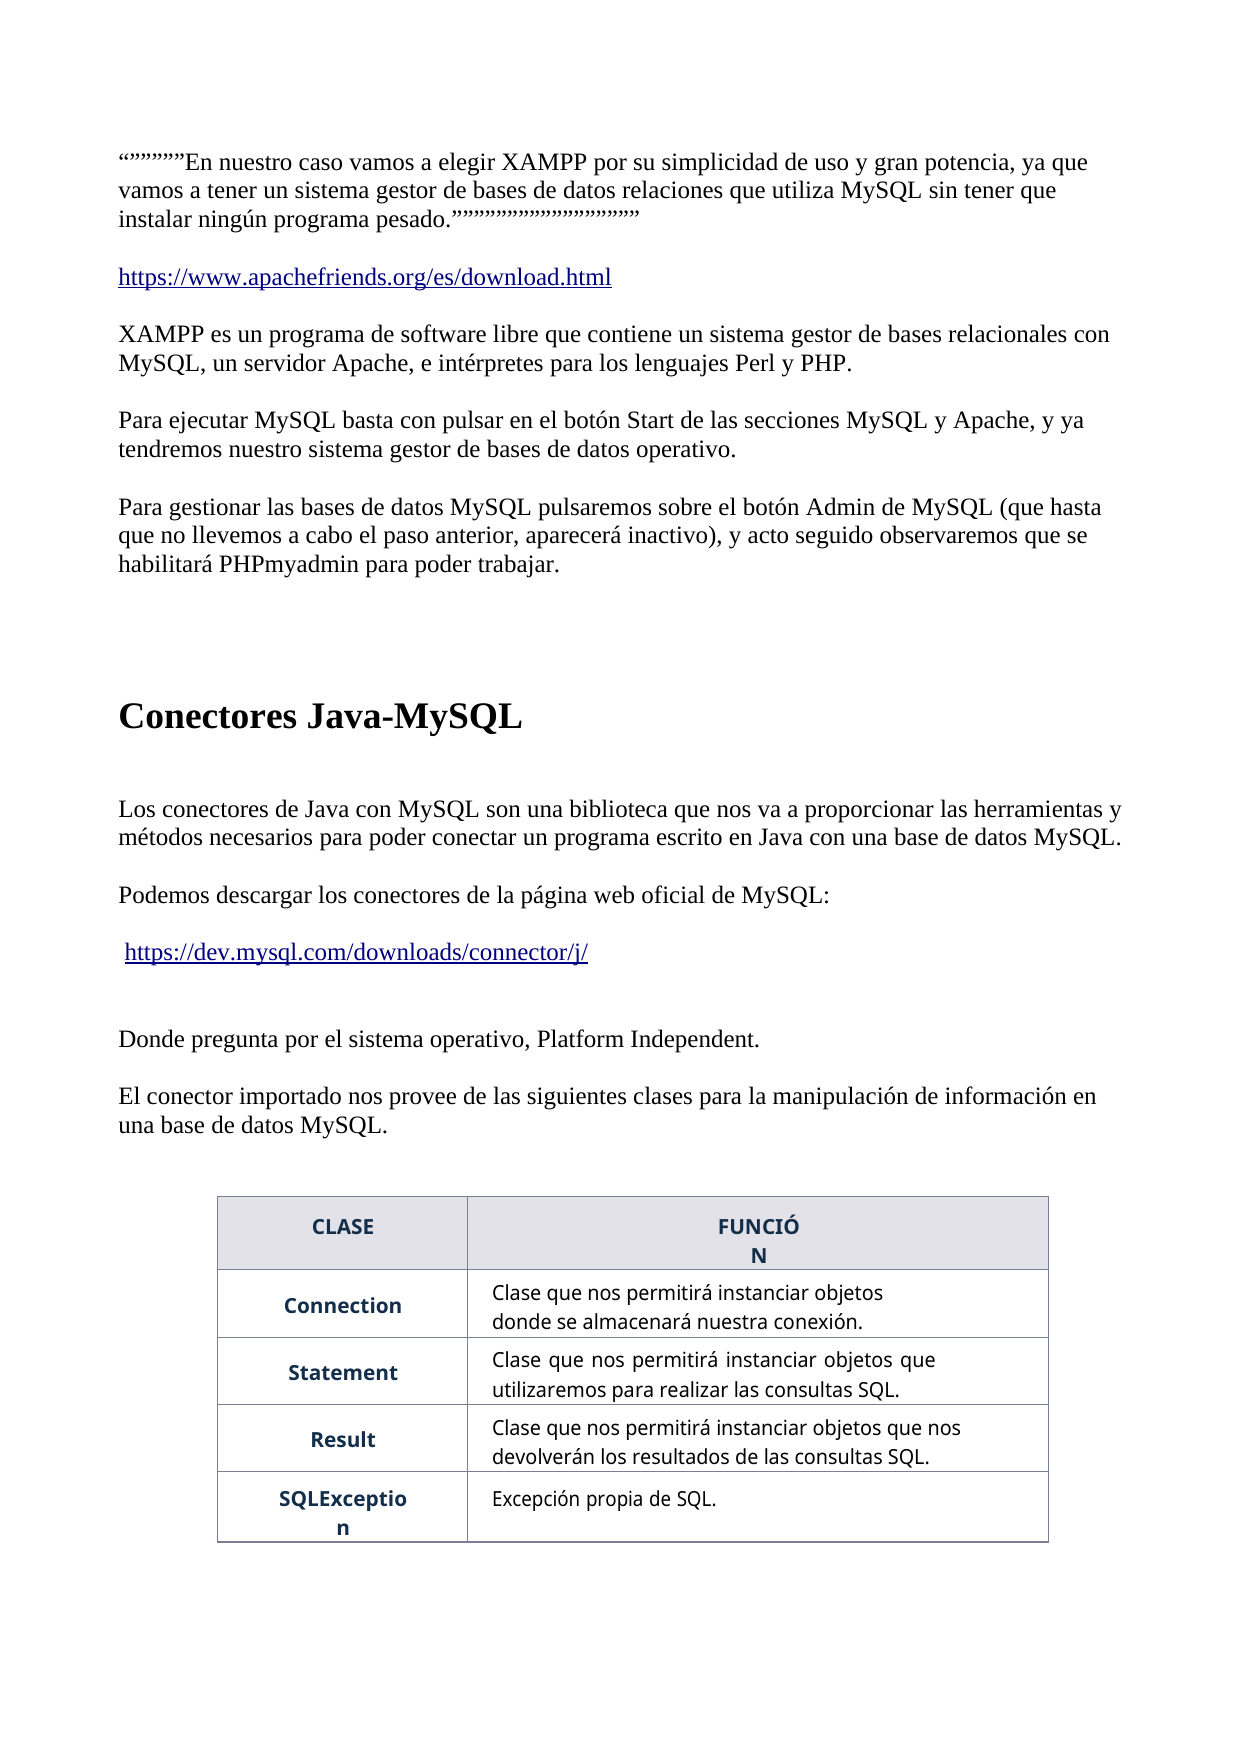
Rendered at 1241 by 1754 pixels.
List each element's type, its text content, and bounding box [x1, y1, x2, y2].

text Conectores Java-MySQL [118, 693, 1122, 736]
text Para ejecutar MySQL basta con pulsar en el botón Start de las secciones MySQL y Apache, y ya tendremos nuestro sistema gestor de bases de datos operativo. [118, 406, 1122, 463]
text El conector importado nos provee de las siguientes clases para la manipulación de información en una base de datos MySQL. [118, 1081, 1122, 1139]
table_cell Clase que nos permitirá instanciar objetos que nos devolverán los resultados de las consultas SQL. [468, 1405, 1048, 1471]
table_cell Statement [218, 1338, 467, 1404]
table_cell SQLException [218, 1472, 467, 1541]
text Los conectores de Java con MySQL son una biblioteca que nos va a proporcionar las herramientas y métodos necesarios para poder conectar un programa escrito en Java con una base de datos MySQL. [118, 794, 1122, 851]
text Para gestionar las bases de datos MySQL pulsaremos sobre el botón Admin de MySQL (que hasta que no llevemos a cabo el paso anterior, aparecerá inactivo), y acto seguido observaremos que se habilitará PHPmyadmin para poder trabajar. [118, 492, 1122, 578]
text Donde pregunta por el sistema operativo, Platform Independent. [118, 1024, 1122, 1052]
text Podemos descargar los conectores de la página web oficial de MySQL: [118, 880, 1122, 909]
text “”””””En nuestro caso vamos a elegir XAMPP por su simplicidad de uso y gran potencia, ya que vamos a tener un sistema gestor de bases de datos relaciones que utiliza MySQL sin tener que instalar ningún programa pesado.””””””””””””””””” [118, 147, 1122, 233]
table_cell Clase que nos permitirá instanciar objetos donde se almacenará nuestra conexión. [468, 1270, 1048, 1337]
text https://www.apachefriends.org/es/download.html [118, 262, 1122, 291]
table_cell Result [218, 1405, 467, 1471]
table_header CLASE [218, 1197, 467, 1269]
table_cell Connection [218, 1270, 467, 1337]
text https://dev.mysql.com/downloads/connector/j/ [118, 937, 1122, 966]
table_cell Excepción propia de SQL. [468, 1472, 1048, 1541]
table_cell Clase que nos permitirá instanciar objetos que utilizaremos para realizar las consultas SQL. [468, 1338, 1048, 1404]
text XAMPP es un programa de software libre que contiene un sistema gestor de bases relacionales con MySQL, un servidor Apache, e intérpretes para los lenguajes Perl y PHP. [118, 319, 1122, 377]
table_header FUNCIÓN [468, 1197, 1048, 1269]
